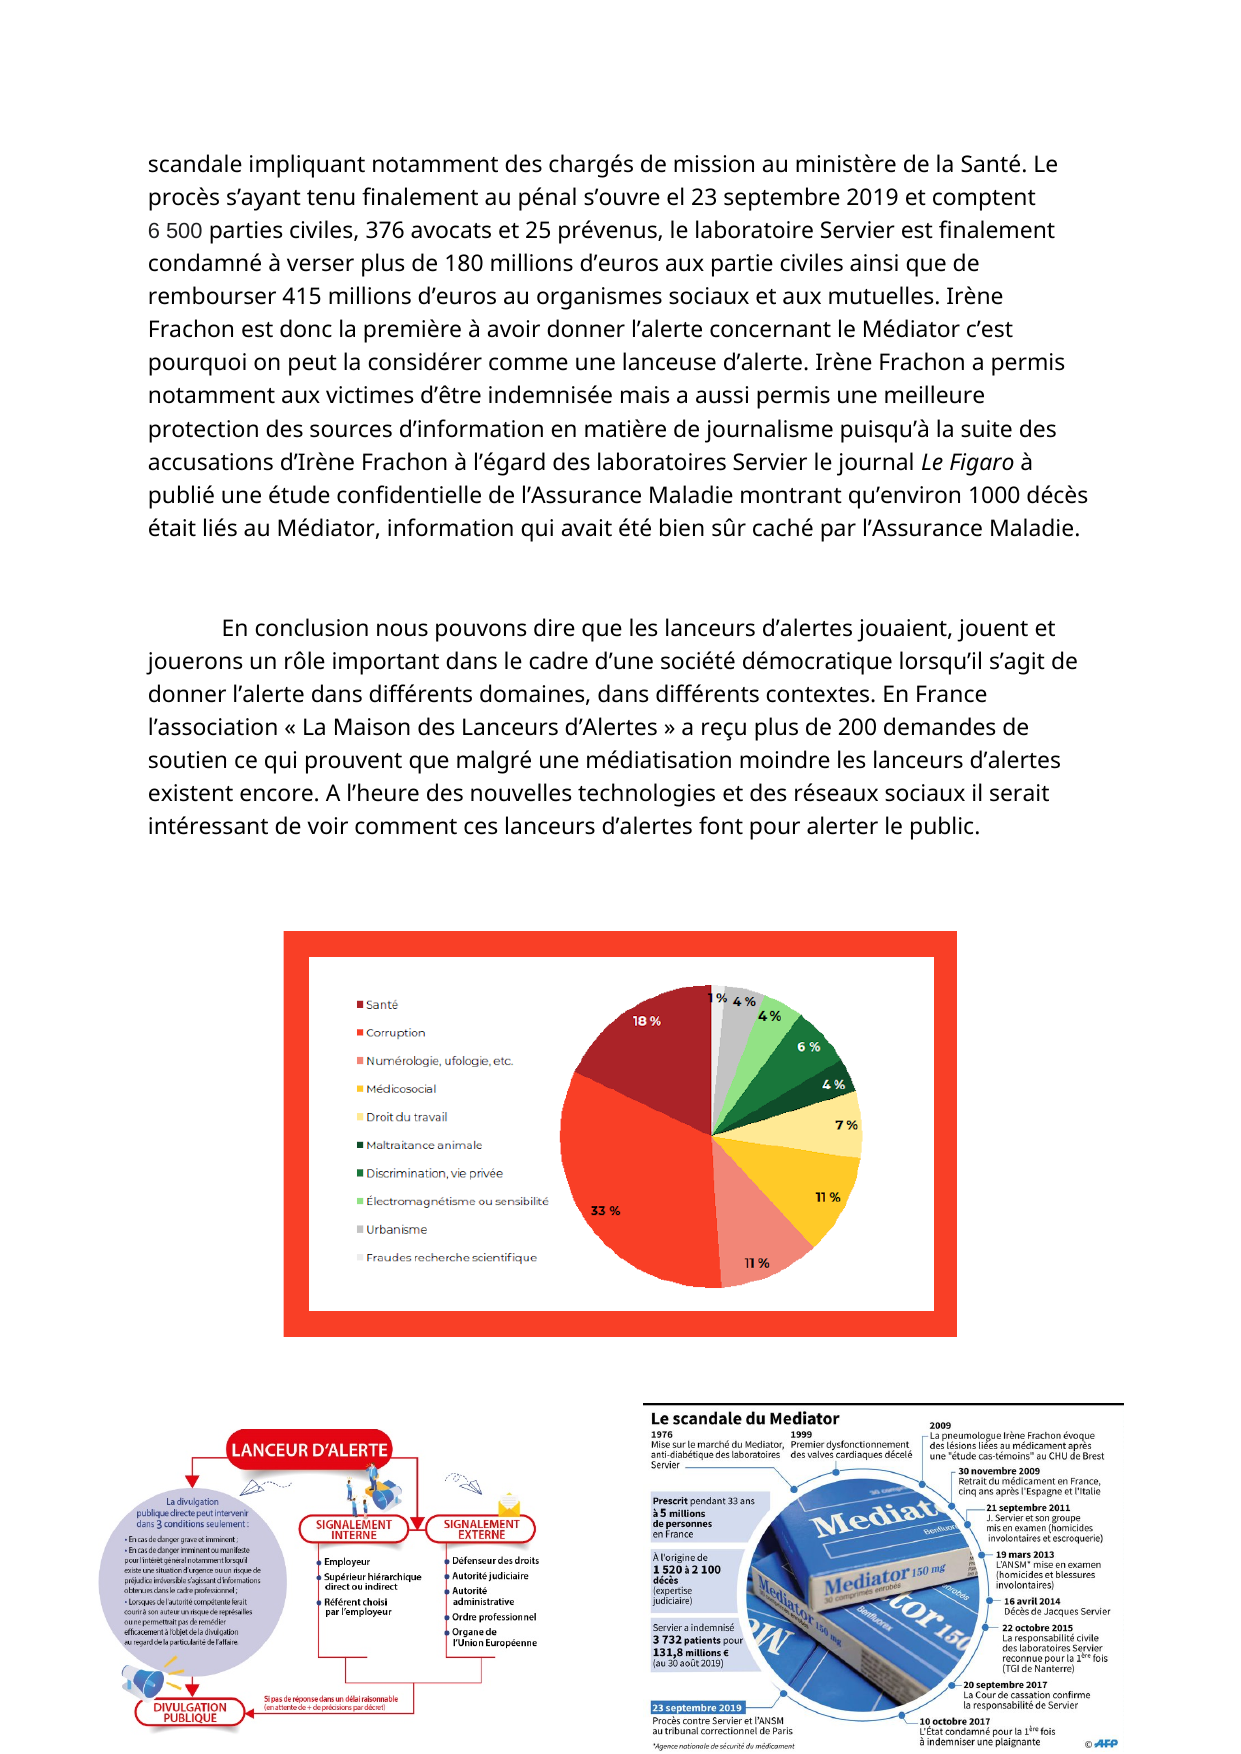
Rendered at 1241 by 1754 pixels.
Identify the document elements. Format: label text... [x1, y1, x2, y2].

text scandale impliquant notamment des chargés de mission au ministère de la Santé. Le procès s’ayant tenu finalement au pénal s’ouvre el 23 septembre 2019 et comptent 6 500 parties civiles, 376 avocats et 25 prévenus, le laboratoire Servier est finalement condamné à verser plus de 180 millions d’euros aux partie civiles ainsi que de rembourser 415 millions d’euros au organismes sociaux et aux mutuelles. Irène Frachon est donc la première à avoir donner l’alerte concernant le Médiator c’est pourquoi on peut la considérer comme une lanceuse d’alerte. Irène Frachon a permis notamment aux victimes d’être indemnisée mais a aussi permis une meilleure protection des sources d’information en matière de journalisme puisqu’à la suite des accusations d’Irène Frachon à l’égard des laboratoires Servier le journal Le Figaro à publié une étude confidentielle de l’Assurance Maladie montrant qu’environ 1000 décès était liés au Médiator, information qui avait été bien sûr caché par l’Assurance Maladie. [148, 148, 1093, 543]
text En conclusion nous pouvons dire que les lanceurs d’alertes jouaient, jouent et jouerons un rôle important dans le cadre d’une société démocratique lorsqu’il s’agit de donner l’alerte dans différents domaines, dans différents contextes. En France l’association « La Maison des Lanceurs d’Alertes » a reçu plus de 200 demandes de soutien ce qui prouvent que malgré une médiatisation moindre les lanceurs d’alertes existent encore. A l’heure des nouvelles technologies et des réseaux sociaux il serait intéressant de voir comment ces lanceurs d’alertes font pour alerter le public. [148, 612, 1093, 842]
